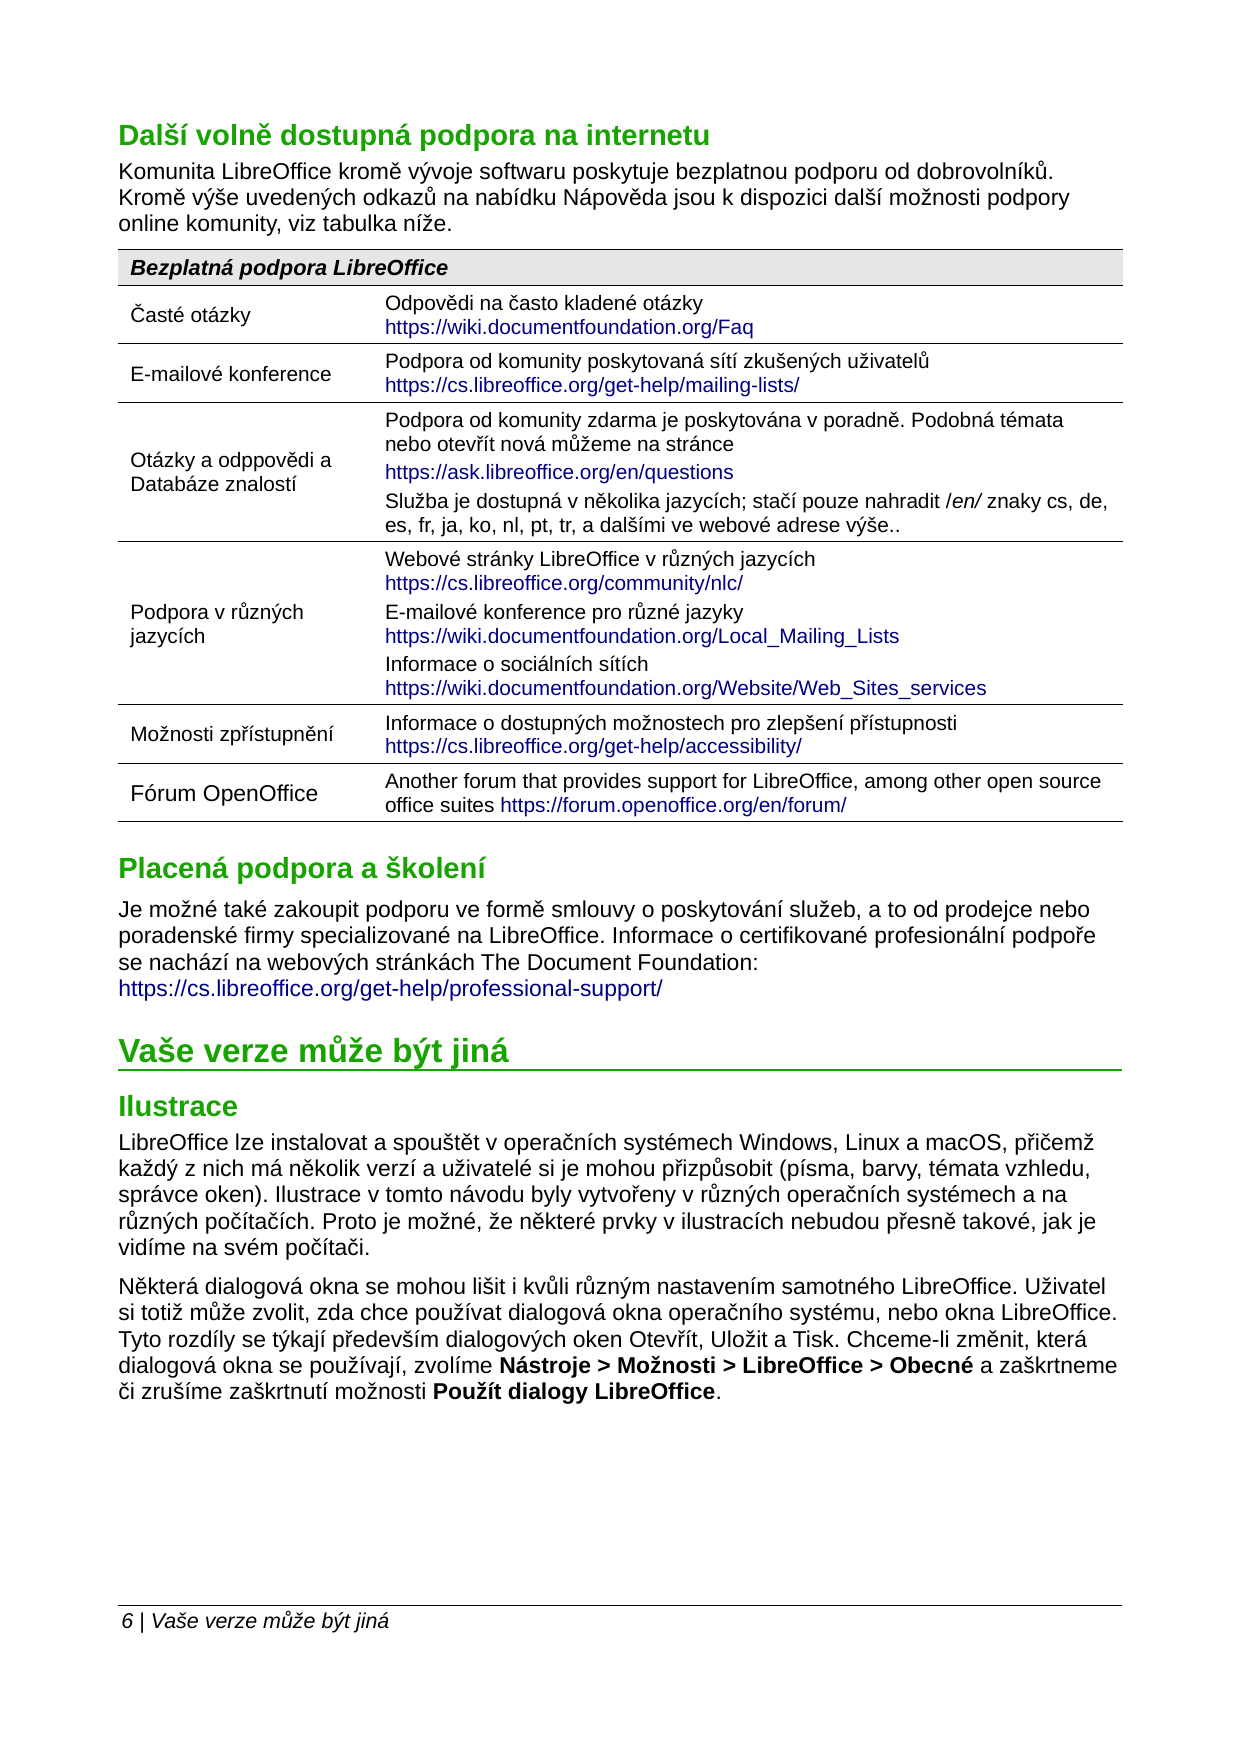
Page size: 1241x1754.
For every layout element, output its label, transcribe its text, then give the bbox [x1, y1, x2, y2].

text Je možné také zakoupit podporu ve formě smlouvy o poskytování služeb, a to od prodejce nebo poradenské firmy specializované na LibreOffice. Informace o certifikované profesionální podpoře se nachází na webových stránkách The Document Foundation: https://cs.libreoffice.org/get-help/professional-support/ [118, 896, 1122, 1001]
table_cell Webové stránky LibreOffice v různých jazycích https://cs.libreoffice.org/community/nlc/ E-mailové konference pro různé jazyky https://wiki.documentfoundation.org/Local_Mailing_Lists Informace o sociálních sítích https://wiki.documentfoundation.org/Website/Web_Sites_services [373, 542, 1123, 704]
table_cell Another forum that provides support for LibreOffice, among other open source office suites https://forum.openoffice.org/en/forum/ [373, 764, 1123, 821]
subtitle Další volně dostupná podpora na internetu [118, 118, 1122, 152]
table_cell E-mailové konference [118, 344, 373, 402]
text Některá dialogová okna se mohou lišit i kvůli různým nastavením samotného LibreOffice. Uživatel si totiž může zvolit, zda chce používat dialogová okna operačního systému, nebo okna LibreOffice. Tyto rozdíly se týkají především dialogových oken Otevřít, Uložit a Tisk. Chceme-li změnit, která dialogová okna se používají, zvolíme Nástroje > Možnosti > LibreOffice > Obecné a zaškrtneme či zrušíme zaškrtnutí možnosti Použít dialogy LibreOffice. [118, 1273, 1122, 1405]
text LibreOffice lze instalovat a spouštět v operačních systémech Windows, Linux a macOS, přičemž každý z nich má několik verzí a uživatelé si je mohou přizpůsobit (písma, barvy, témata vzhledu, správce oken). Ilustrace v tomto návodu byly vytvořeny v různých operačních systémech a na různých počítačích. Proto je možné, že některé prvky v ilustracích nebudou přesně takové, jak je vidíme na svém počítači. [118, 1129, 1122, 1260]
text Komunita LibreOffice kromě vývoje softwaru poskytuje bezplatnou podporu od dobrovolníků. Kromě výše uvedených odkazů na nabídku Nápověda jsou k dispozici další možnosti podpory online komunity, viz tabulka níže. [118, 158, 1122, 237]
table_header Bezplatná podpora LibreOffice [118, 250, 1123, 285]
table_cell Možnosti zpřístupnění [118, 705, 373, 763]
subtitle Ilustrace [118, 1089, 1122, 1123]
table_cell Časté otázky [118, 286, 373, 343]
subtitle Placená podpora a školení [118, 851, 1122, 884]
table_cell Odpovědi na často kladené otázky https://wiki.documentfoundation.org/Faq [373, 286, 1123, 343]
table_cell Informace o dostupných možnostech pro zlepšení přístupnosti https://cs.libreoffice.org/get-help/accessibility/ [373, 705, 1123, 763]
table_cell Podpora od komunity zdarma je poskytována v poradně. Podobná témata nebo otevřít nová můžeme na stránce https://ask.libreoffice.org/en/questions Služba je dostupná v několika jazycích; stačí pouze nahradit /en/ znaky cs, de, es, fr, ja, ko, nl, pt, tr, a dalšími ve webové adrese výše.. [373, 403, 1123, 541]
table_cell Podpora od komunity poskytovaná sítí zkušených uživatelů https://cs.libreoffice.org/get-help/mailing-lists/ [373, 344, 1123, 402]
table_cell Podpora v různých jazycích [118, 542, 373, 704]
table_cell Fórum OpenOffice [118, 764, 373, 821]
subtitle Vaše verze může být jiná [118, 1031, 1122, 1069]
table_cell Otázky a odppovědi a Databáze znalostí [118, 403, 373, 541]
